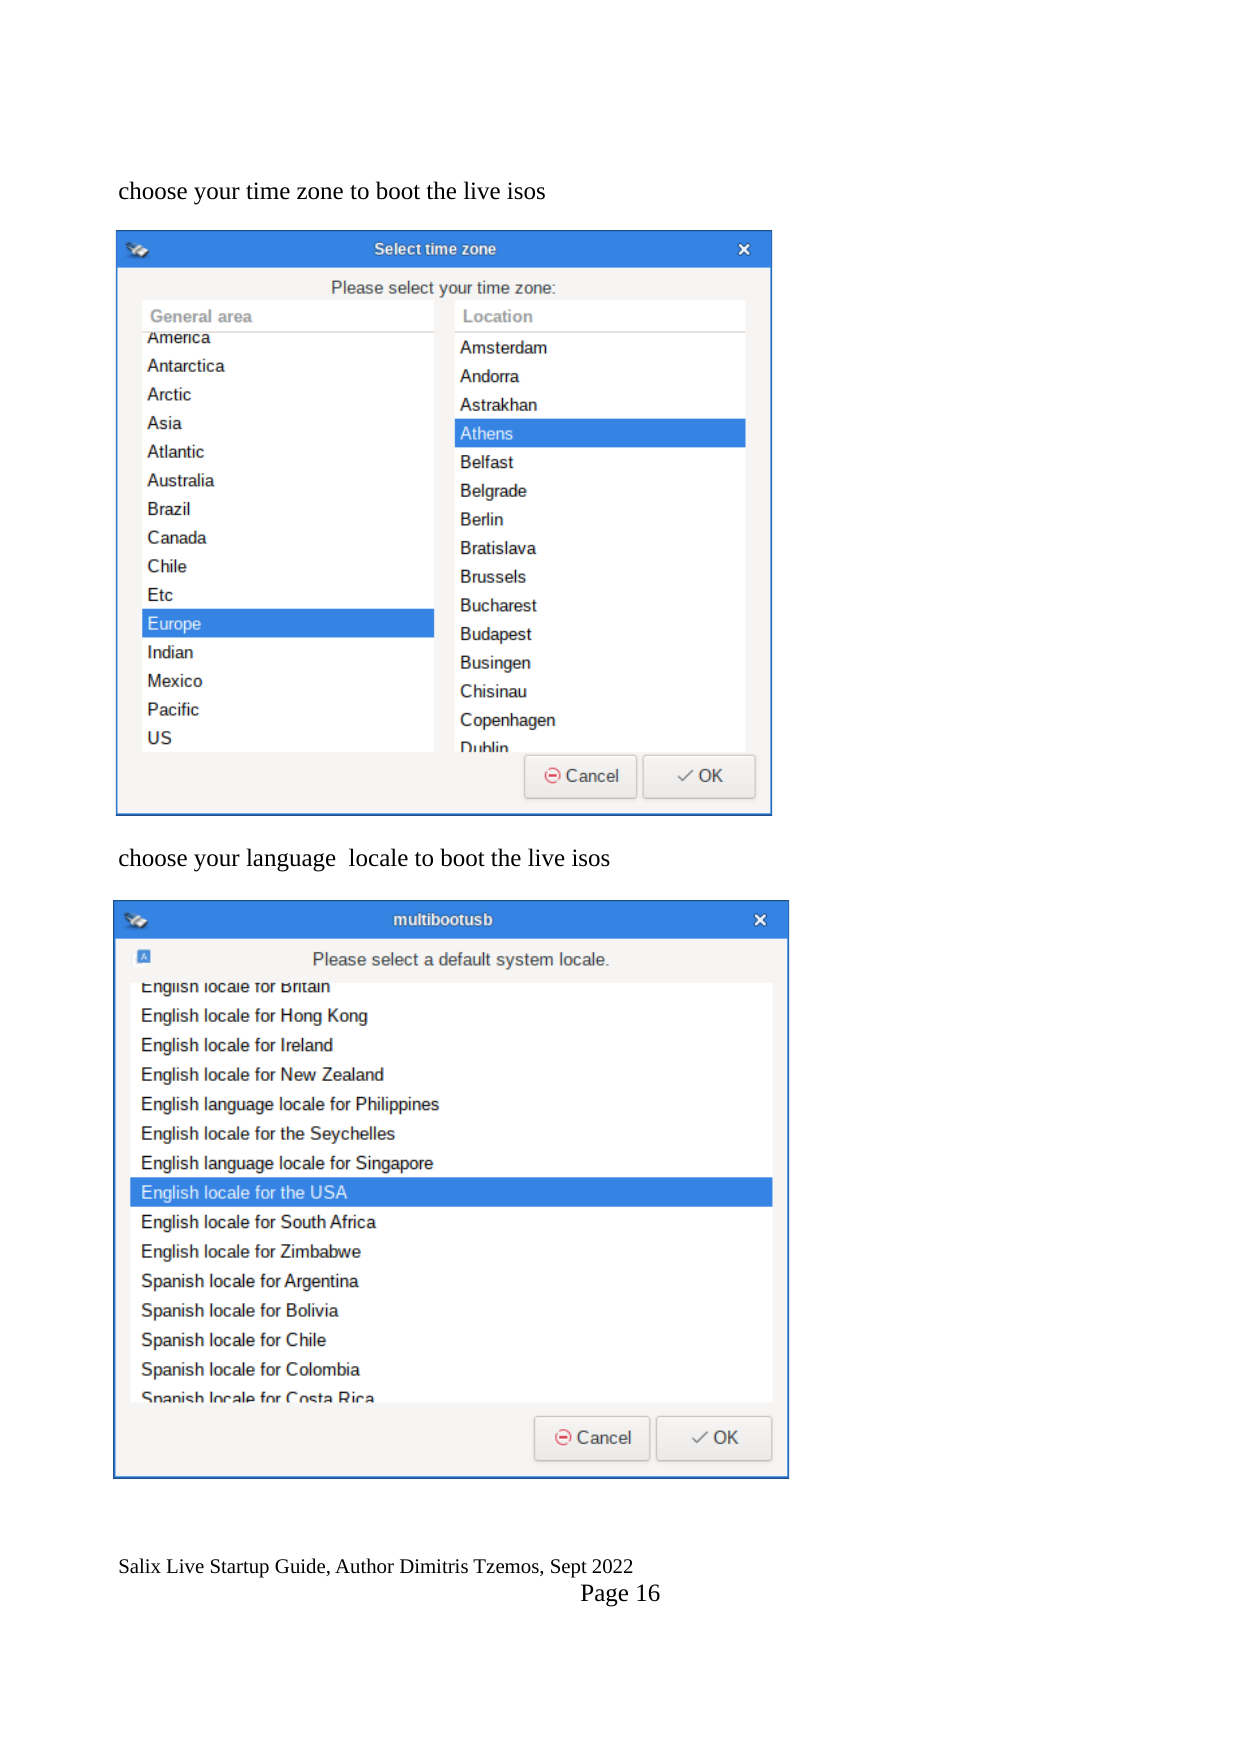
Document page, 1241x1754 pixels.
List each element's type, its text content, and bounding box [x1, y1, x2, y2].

picture [115, 230, 773, 816]
text choose your language locale to boot the live isos [118, 843, 1122, 872]
picture [113, 900, 790, 1479]
text choose your time zone to boot the live isos [118, 176, 1122, 205]
